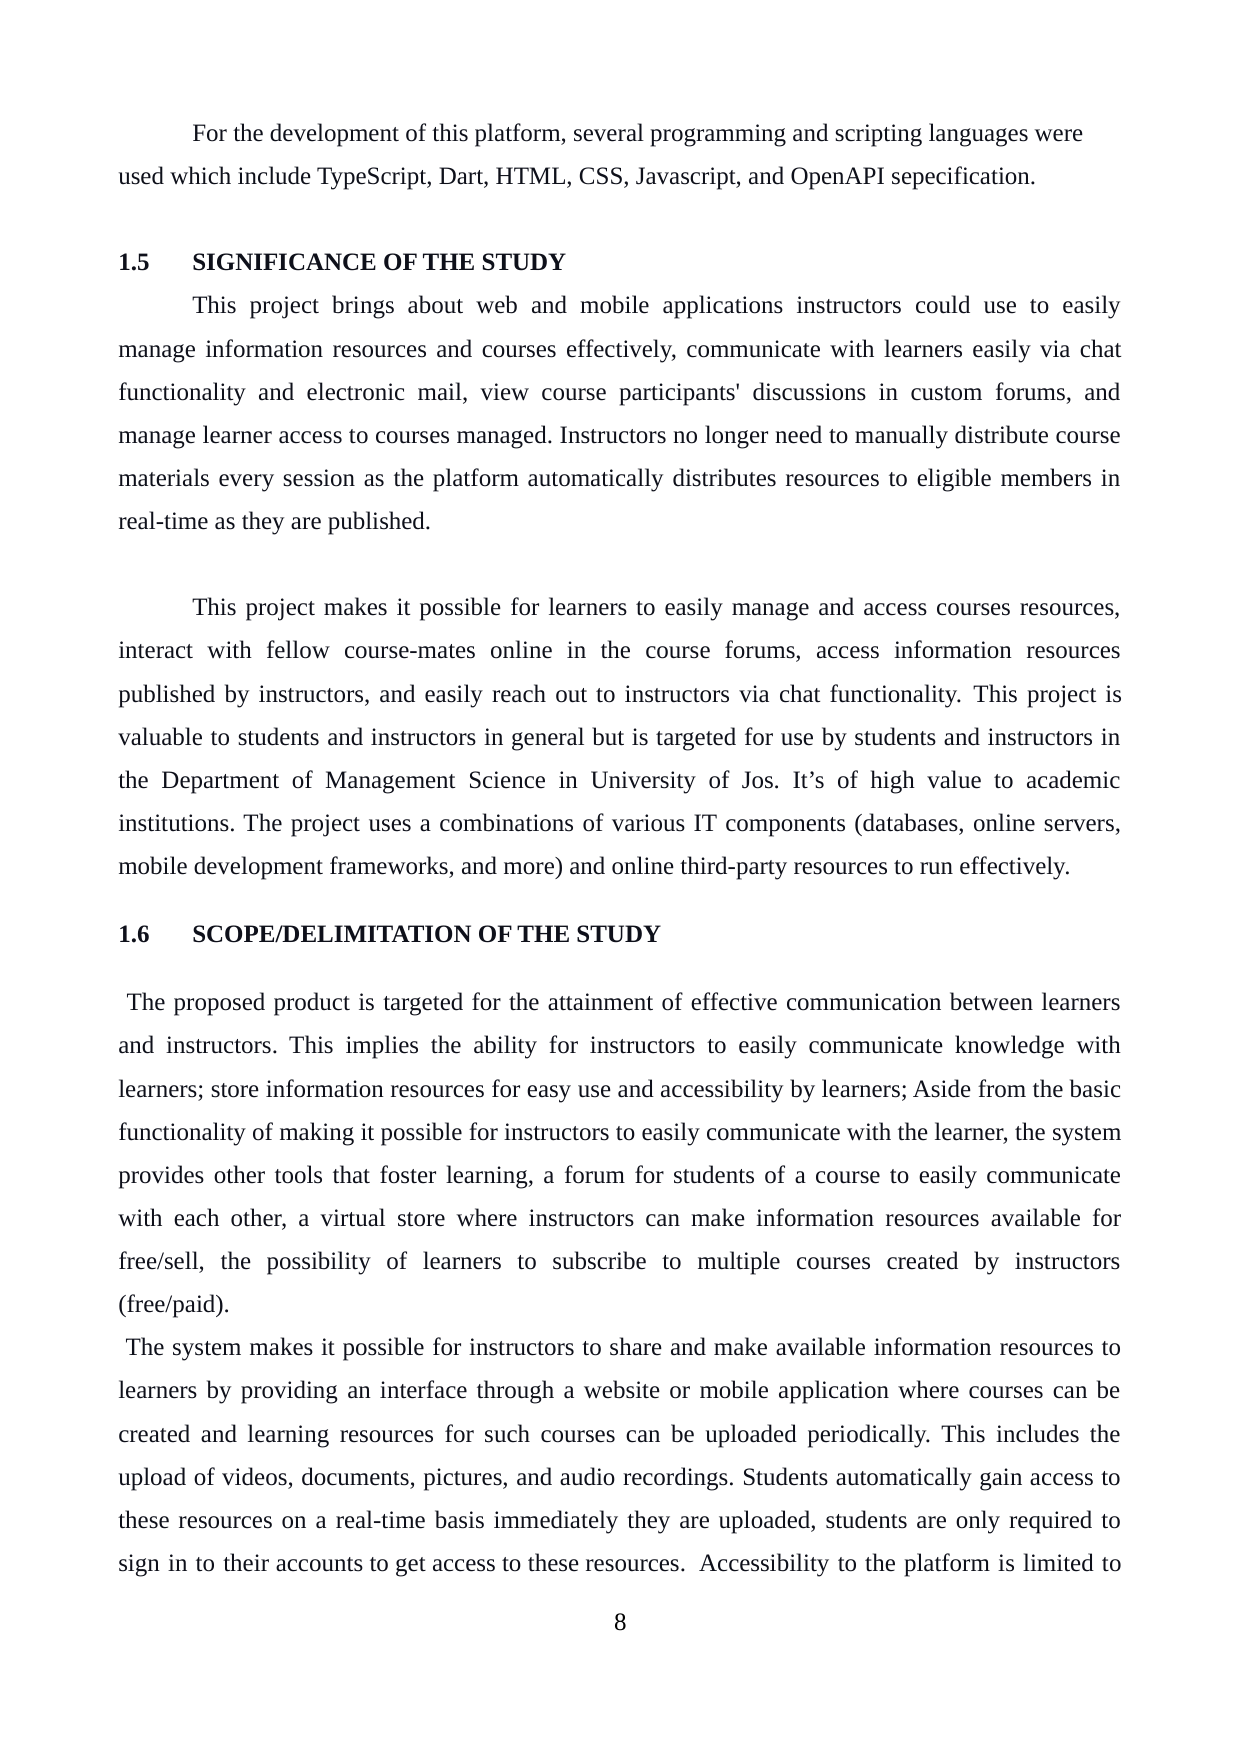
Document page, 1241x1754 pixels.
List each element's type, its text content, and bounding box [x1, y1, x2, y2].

text 1.5 SIGNIFICANCE OF THE STUDY [118, 247, 1122, 276]
text The proposed product is targeted for the attainment of effective communication between learners and instructors. This implies the ability for instructors to easily communicate knowledge with learners; store information resources for easy use and accessibility by learners; Aside from the basic functionality of making it possible for instructors to easily communicate with the learner, the system provides other tools that foster learning, a forum for students of a course to easily communicate with each other, a virtual store where instructors can make information resources available for free/sell, the possibility of learners to subscribe to multiple courses created by instructors (free/paid). The system makes it possible for instructors to share and make available information resources to learners by providing an interface through a website or mobile application where courses can be created and learning resources for such courses can be uploaded periodically. This includes the upload of videos, documents, pictures, and audio recordings. Students automatically gain access to these resources on a real-time basis immediately they are uploaded, students are only required to sign in to their accounts to get access to these resources. Accessibility to the platform is limited to [118, 987, 1122, 1577]
text 1.6 SCOPE/DELIMITATION OF THE STUDY [118, 919, 1122, 948]
text This project brings about web and mobile applications instructors could use to easily manage information resources and courses effectively, communicate with learners easily via chat functionality and electronic mail, view course participants' discussions in custom forums, and manage learner access to courses managed. Instructors no longer need to manually distribute course materials every session as the platform automatically distributes resources to eligible members in real-time as they are published. [118, 291, 1122, 535]
text This project makes it possible for learners to easily manage and access courses resources, interact with fellow course-mates online in the course forums, access information resources published by instructors, and easily reach out to instructors via chat functionality. This project is valuable to students and instructors in general but is targeted for use by students and instructors in the Department of Management Science in University of Jos. It’s of high value to academic institutions. The project uses a combinations of various IT components (databases, online servers, mobile development frameworks, and more) and online third-party resources to run effectively. [118, 592, 1122, 880]
text For the development of this platform, several programming and scripting languages were used which include TypeScript, Dart, HTML, CSS, Javascript, and OpenAPI sepecification. [118, 118, 1122, 190]
